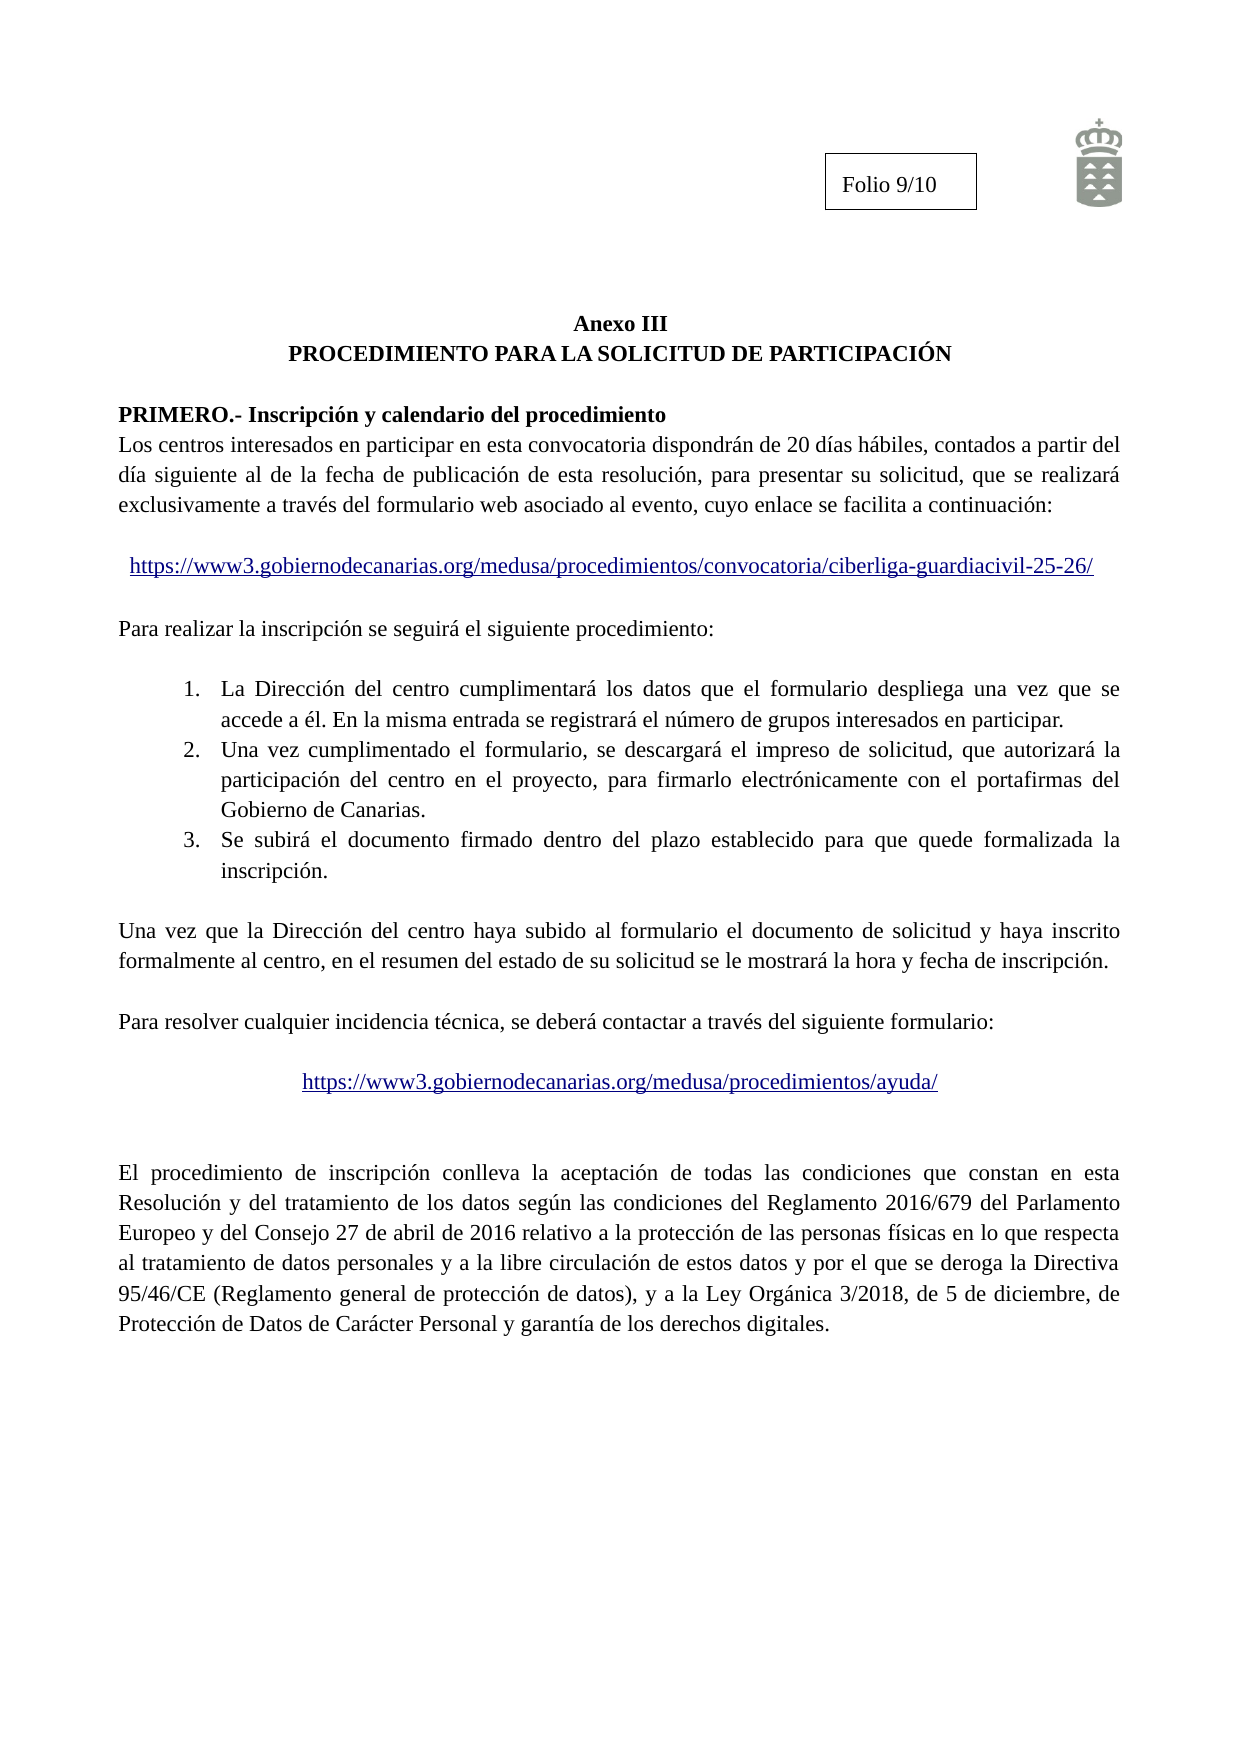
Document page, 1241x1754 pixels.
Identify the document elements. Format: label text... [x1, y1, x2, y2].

text El procedimiento de inscripción conlleva la aceptación de todas las condiciones que constan en esta Resolución y del tratamiento de los datos según las condiciones del Reglamento 2016/679 del Parlamento Europeo y del Consejo 27 de abril de 2016 relativo a la protección de las personas físicas en lo que respecta al tratamiento de datos personales y a la libre circulación de estos datos y por el que se deroga la Directiva 95/46/CE (Reglamento general de protección de datos), y a la Ley Orgánica 3/2018, de 5 de diciembre, de Protección de Datos de Carácter Personal y garantía de los derechos digitales. [118, 1159, 1122, 1336]
text Anexo III [156, 310, 1085, 336]
list La Dirección del centro cumplimentará los datos que el formulario despliega una vez que se accede a él. En la misma entrada se registrará el número de grupos interesados en participar. [183, 675, 1122, 732]
list Una vez cumplimentado el formulario, se descargará el impreso de solicitud, que autorizará la participación del centro en el proyecto, para firmarlo electrónicamente con el portafirmas del Gobierno de Canarias. [183, 736, 1122, 823]
text https://www3.gobiernodecanarias.org/medusa/procedimientos/convocatoria/ciberliga-guardiacivil-25-26/ [118, 552, 1122, 578]
text PROCEDIMIENTO PARA LA SOLICITUD DE PARTICIPACIÓN [118, 340, 1122, 367]
text Para resolver cualquier incidencia técnica, se deberá contactar a través del siguiente formulario: [118, 1008, 1122, 1034]
text Una vez que la Dirección del centro haya subido al formulario el documento de solicitud y haya inscrito formalmente al centro, en el resumen del estado de su solicitud se le mostrará la hora y fecha de inscripción. [118, 917, 1122, 974]
text PRIMERO.- Inscripción y calendario del procedimiento [118, 401, 1122, 427]
list Se subirá el documento firmado dentro del plazo establecido para que quede formalizada la inscripción. [183, 826, 1122, 883]
text Los centros interesados en participar en esta convocatoria dispondrán de 20 días hábiles, contados a partir del día siguiente al de la fecha de publicación de esta resolución, para presentar su solicitud, que se realizará exclusivamente a través del formulario web asociado al evento, cuyo enlace se facilita a continuación: [118, 431, 1122, 518]
text https://www3.gobiernodecanarias.org/medusa/procedimientos/ayuda/ [118, 1068, 1122, 1094]
text Para realizar la inscripción se seguirá el siguiente procedimiento: [118, 615, 1122, 641]
picture [1075, 118, 1123, 207]
